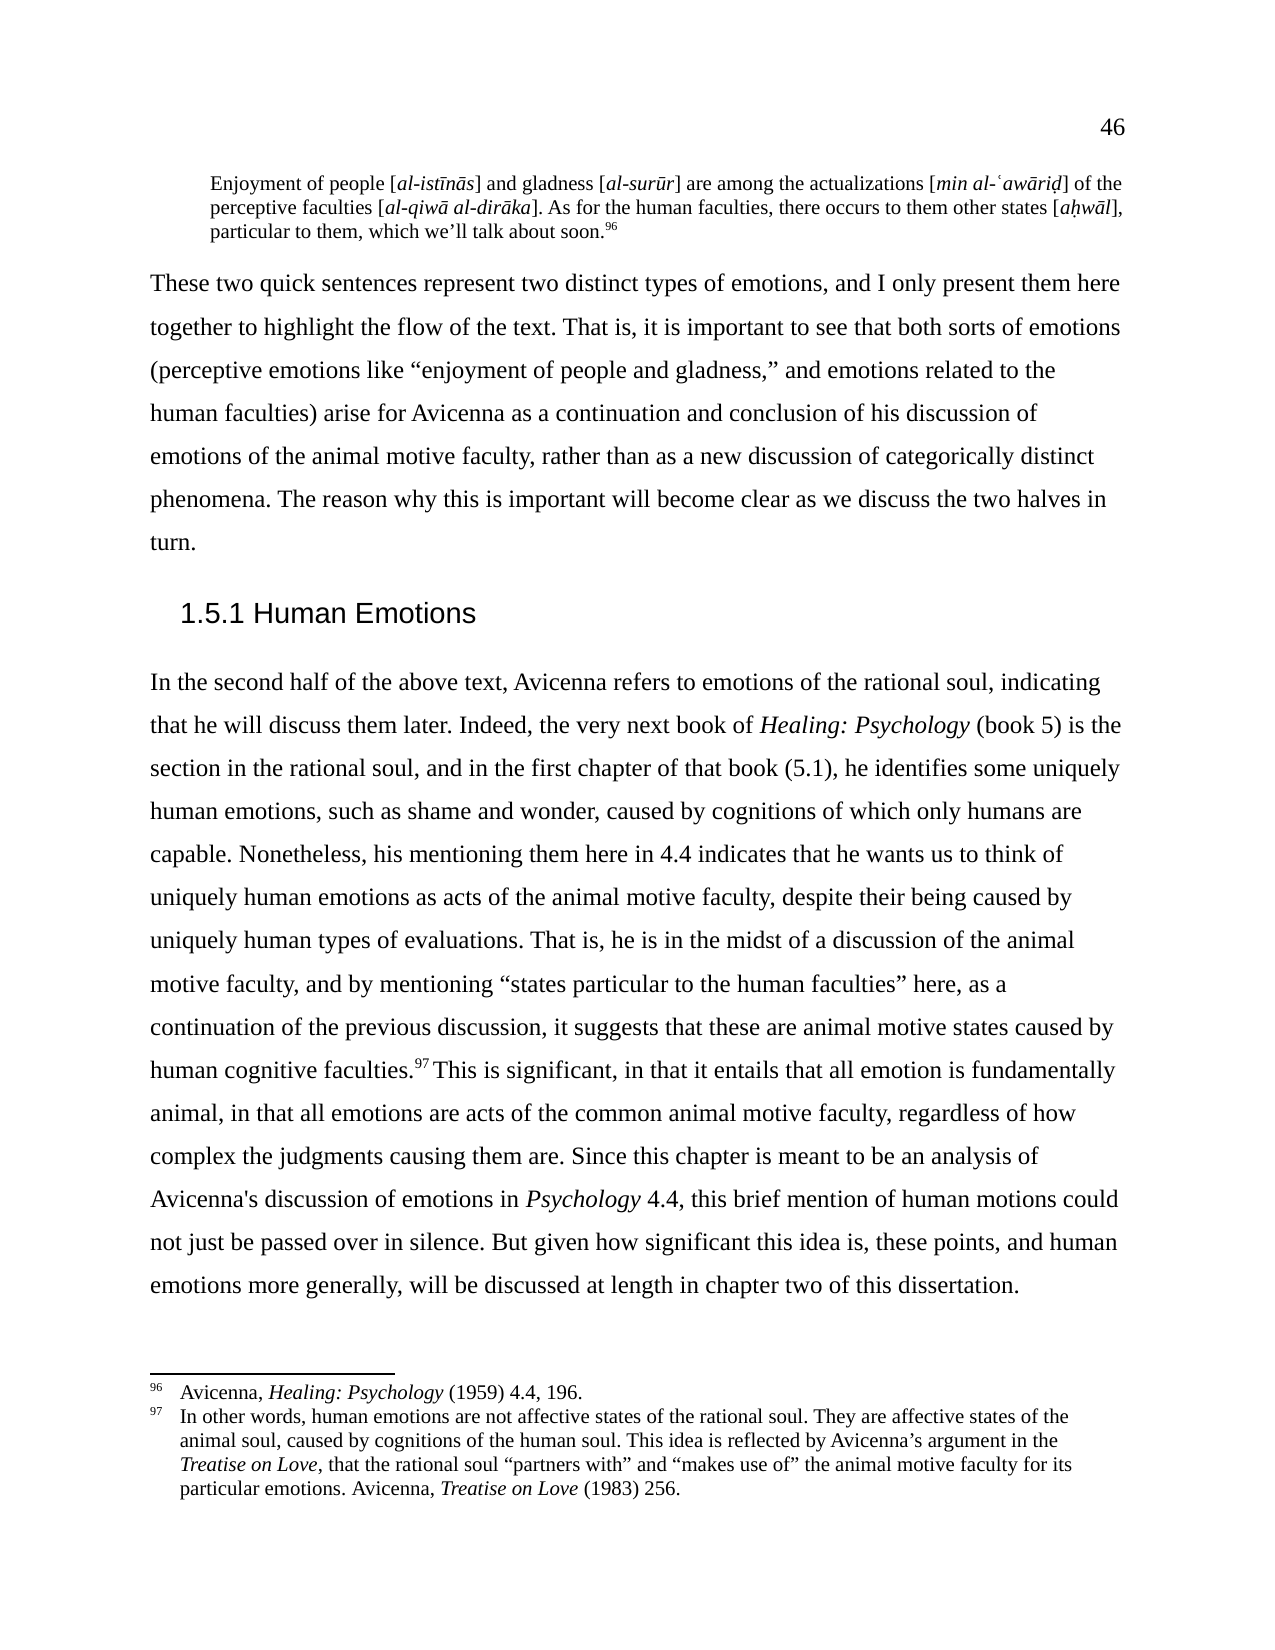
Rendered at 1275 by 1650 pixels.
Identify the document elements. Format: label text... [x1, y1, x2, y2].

text In other words, human emotions are not affective states of the rational soul. They are affective states of the animal soul, caused by cognitions of the human soul. This idea is reflected by Avicenna’s argument in the Treatise on Love, that the rational soul “partners with” and “makes use of” the animal motive faculty for its particular emotions. Avicenna, Treatise on Love (1983) 256. [150, 1404, 1125, 1500]
text In the second half of the above text, Avicenna refers to emotions of the rational soul, indicating that he will discuss them later. Indeed, the very next book of Healing: Psychology (book 5) is the section in the rational soul, and in the first chapter of that book (5.1), he identifies some uniquely human emotions, such as shame and wonder, caused by cognitions of which only humans are capable. Nonetheless, his mentioning them here in 4.4 indicates that he wants us to think of uniquely human emotions as acts of the animal motive faculty, despite their being caused by uniquely human types of evaluations. That is, he is in the midst of a discussion of the animal motive faculty, and by mentioning “states particular to the human faculties” here, as a continuation of the previous discussion, it suggests that these are animal motive states caused by human cognitive faculties. This is significant, in that it entails that all emotion is fundamentally animal, in that all emotions are acts of the common animal motive faculty, regardless of how complex the judgments causing them are. Since this chapter is meant to be an analysis of Avicenna's discussion of emotions in Psychology 4.4, this brief mention of human motions could not just be passed over in silence. But given how significant this idea is, these points, and human emotions more generally, will be discussed at length in chapter two of this dissertation. [150, 667, 1125, 1299]
subtitle 1.5.1 Human Emotions [180, 596, 1125, 629]
text Enjoyment of people [al-istīnās] and gladness [al-surūr] are among the actualizations [min al-ʿawāriḍ] of the perceptive faculties [al-qiwā al-dirāka]. As for the human faculties, there occurs to them other states [aḥwāl], particular to them, which we’ll talk about soon. [210, 171, 1125, 243]
text These two quick sentences represent two distinct types of emotions, and I only present them here together to highlight the flow of the text. That is, it is important to see that both sorts of emotions (perceptive emotions like “enjoyment of people and gladness,” and emotions related to the human faculties) arise for Avicenna as a continuation and conclusion of his discussion of emotions of the animal motive faculty, rather than as a new discussion of categorically distinct phenomena. The reason why this is important will become clear as we discuss the two halves in turn. [150, 268, 1125, 556]
text Avicenna, Healing: Psychology (1959) 4.4, 196. [150, 1380, 1125, 1404]
